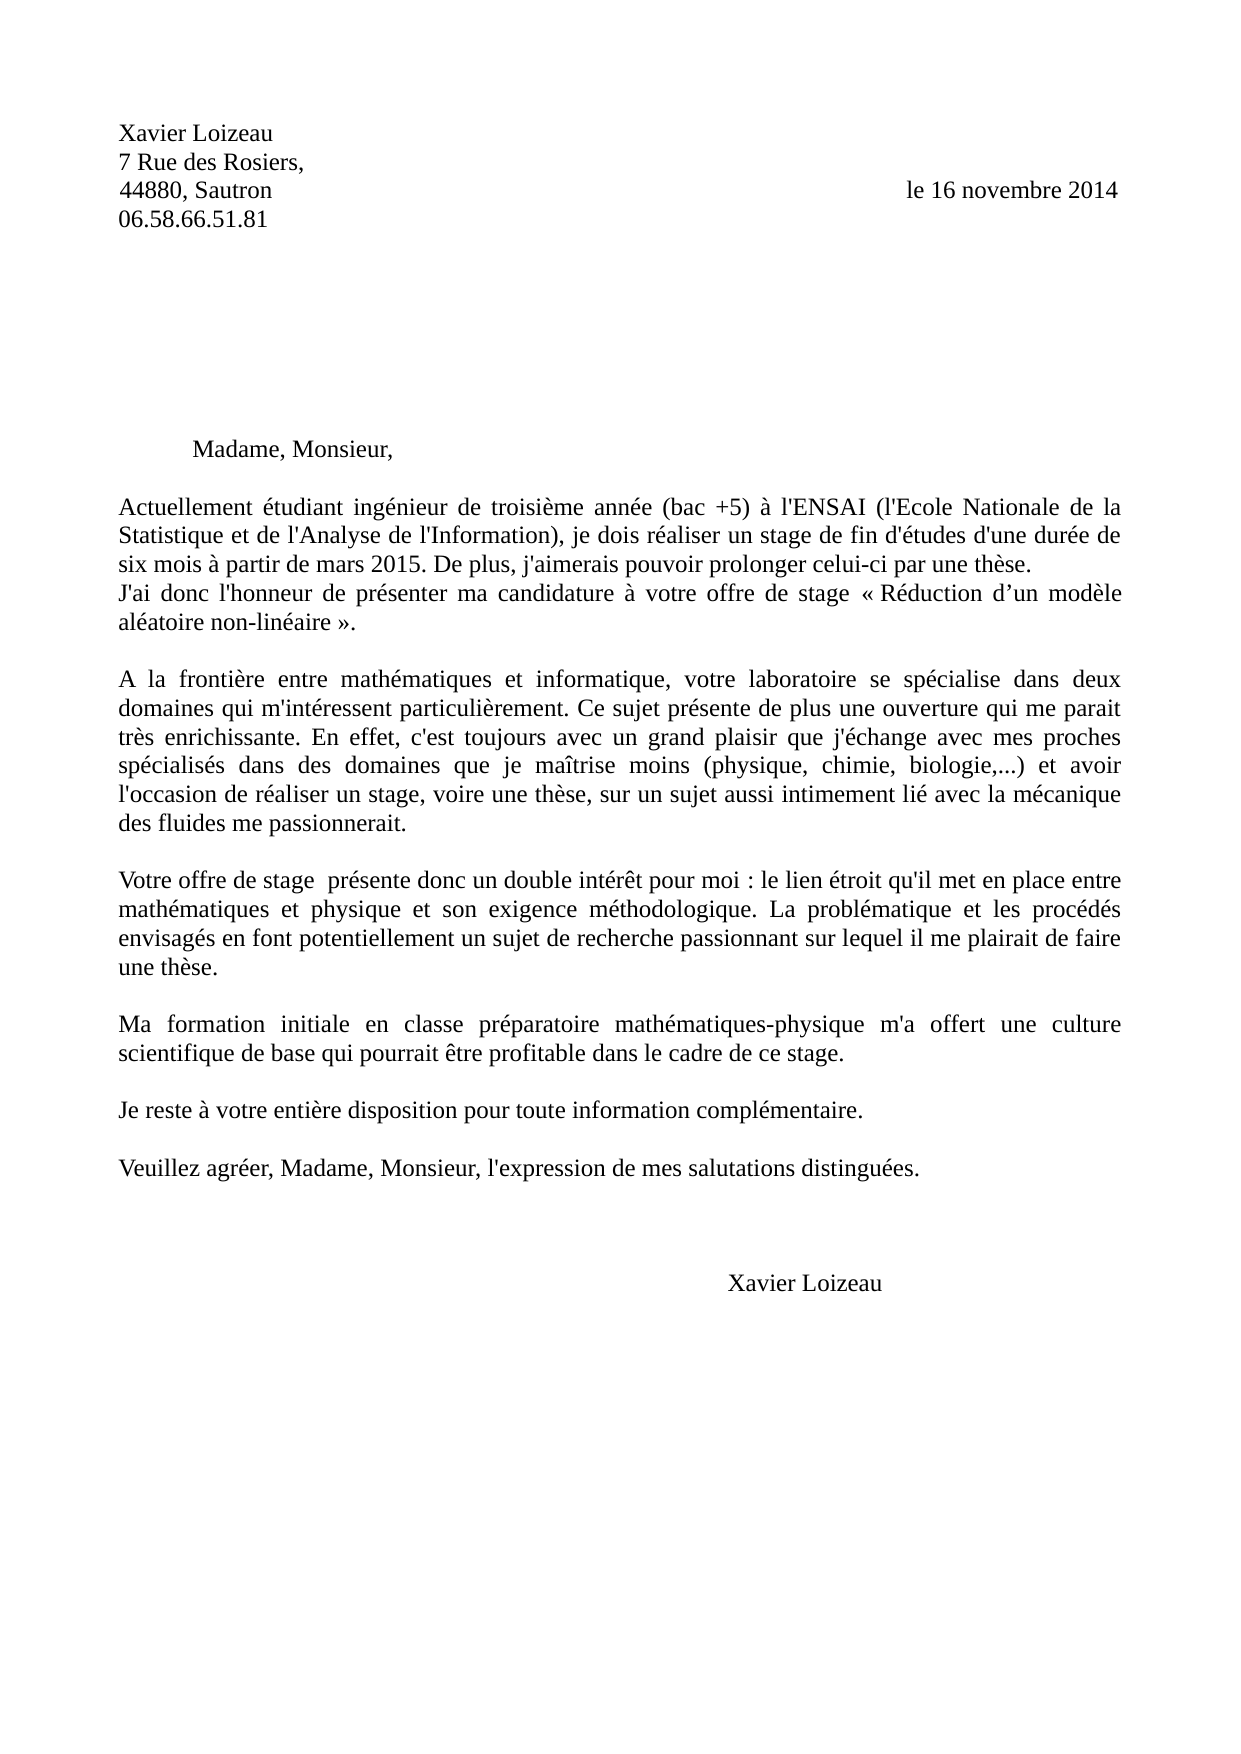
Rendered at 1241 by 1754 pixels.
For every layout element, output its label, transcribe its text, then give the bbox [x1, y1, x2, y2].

text Actuellement étudiant ingénieur de troisième année (bac +5) à l'ENSAI (l'Ecole Nationale de la Statistique et de l'Analyse de l'Information), je dois réaliser un stage de fin d'études d'une durée de six mois à partir de mars 2015. De plus, j'aimerais pouvoir prolonger celui-ci par une thèse. [118, 492, 1122, 578]
text 7 Rue des Rosiers, [118, 147, 1122, 176]
text Madame, Monsieur, [118, 434, 1122, 463]
text Xavier Loizeau [118, 1268, 1122, 1297]
text Votre offre de stage présente donc un double intérêt pour moi : le lien étroit qu'il met en place entre mathématiques et physique et son exigence méthodologique. La problématique et les procédés envisagés en font potentiellement un sujet de recherche passionnant sur lequel il me plairait de faire une thèse. [118, 866, 1122, 981]
text A la frontière entre mathématiques et informatique, votre laboratoire se spécialise dans deux domaines qui m'intéressent particulièrement. Ce sujet présente de plus une ouverture qui me parait très enrichissante. En effet, c'est toujours avec un grand plaisir que j'échange avec mes proches spécialisés dans des domaines que je maîtrise moins (physique, chimie, biologie,...) et avoir l'occasion de réaliser un stage, voire une thèse, sur un sujet aussi intimement lié avec la mécanique des fluides me passionnerait. [118, 664, 1122, 837]
text Je reste à votre entière disposition pour toute information complémentaire. [118, 1096, 1122, 1124]
text 06.58.66.51.81 [118, 204, 1122, 233]
text 44880, Sautron le 16 novembre 2014 [119, 176, 1122, 204]
text J'ai donc l'honneur de présenter ma candidature à votre offre de stage « Réduction d’un modèle aléatoire non-linéaire ». [118, 578, 1122, 636]
text Ma formation initiale en classe préparatoire mathématiques-physique m'a offert une culture scientifique de base qui pourrait être profitable dans le cadre de ce stage. [118, 1009, 1122, 1067]
text Veuillez agréer, Madame, Monsieur, l'expression de mes salutations distinguées. [118, 1153, 1122, 1182]
text Xavier Loizeau [118, 118, 1122, 147]
